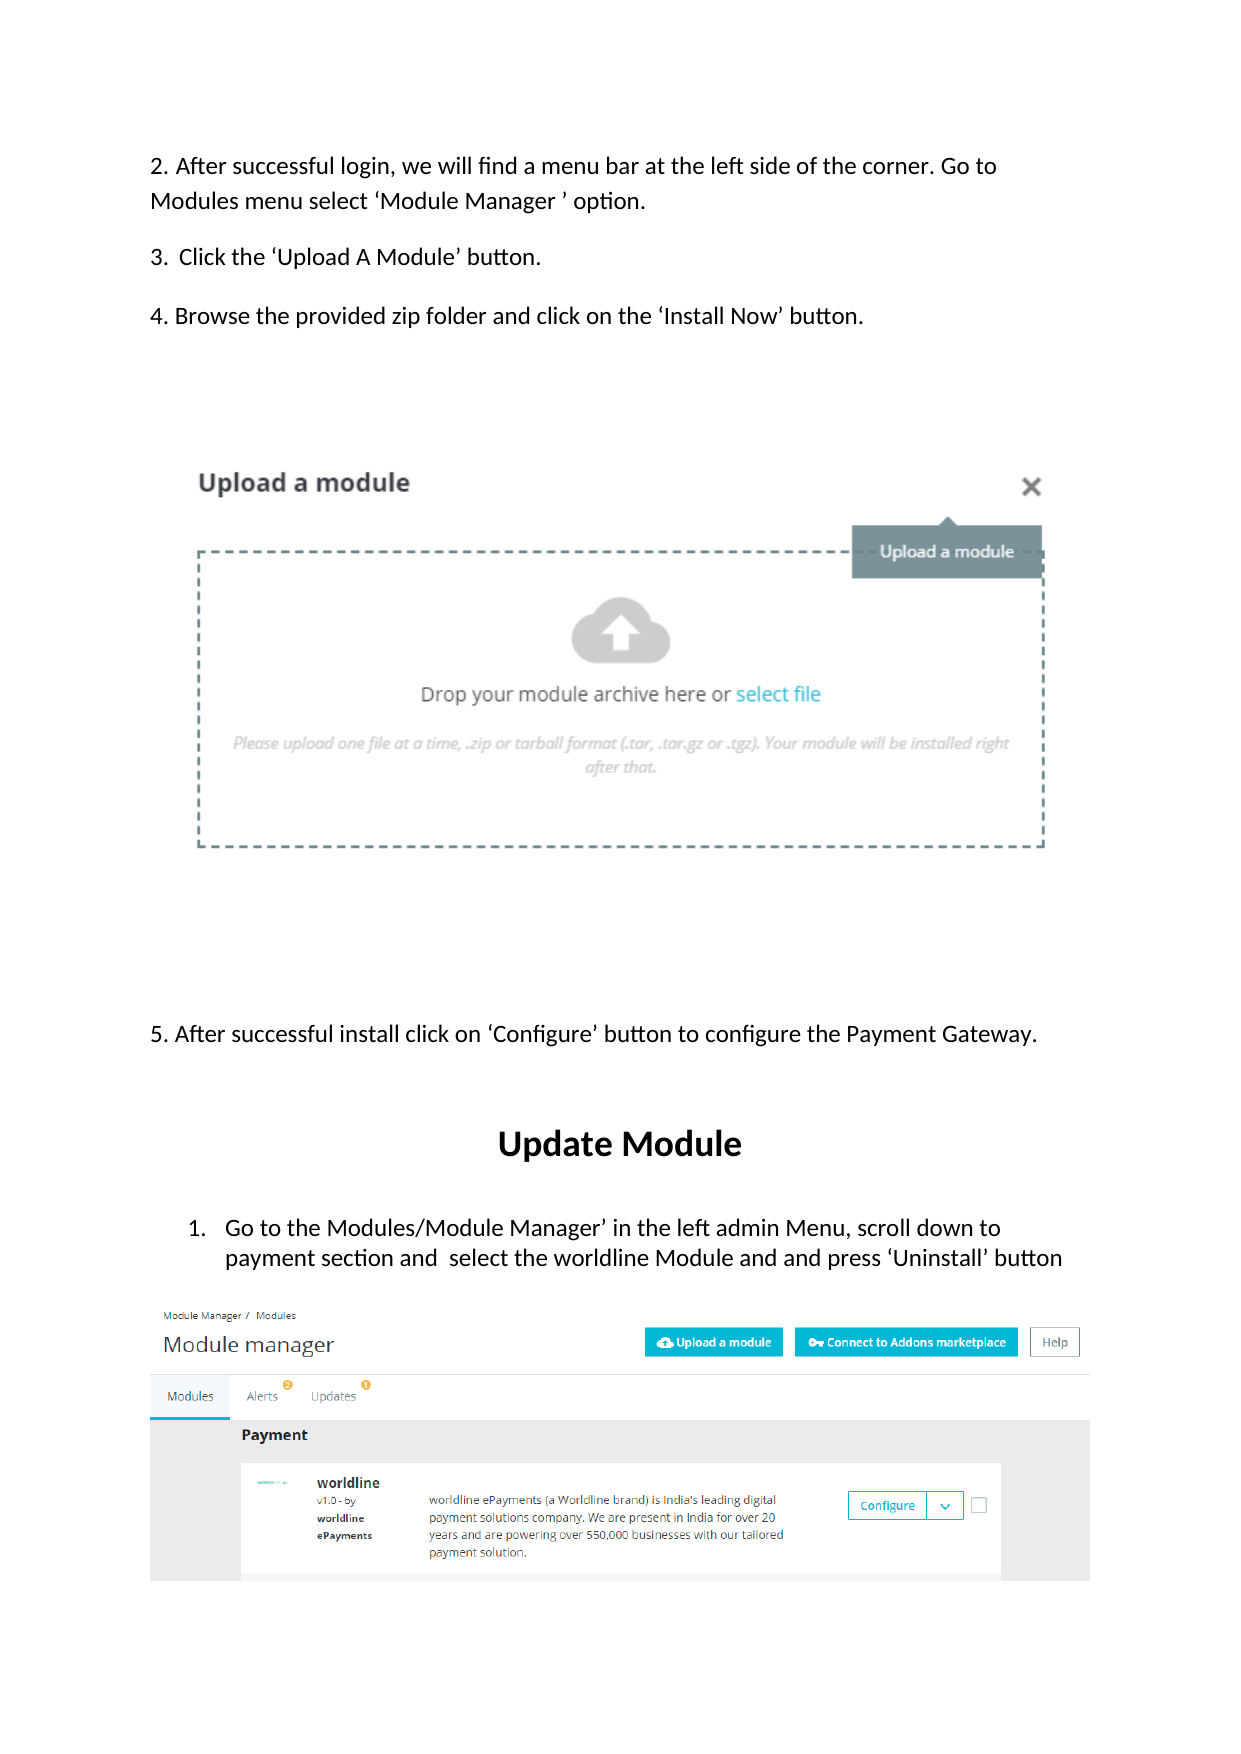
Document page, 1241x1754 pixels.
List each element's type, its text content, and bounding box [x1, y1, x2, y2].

list Go to the Modules/Module Manager’ in the left admin Menu, scroll down to payment section and select the worldline Module and and press ‘Uninstall’ button [187, 1212, 1090, 1273]
text Update Module [150, 1120, 1090, 1166]
text 2. After successful login, we will find a menu bar at the left side of the corner. Go to Modules menu select ‘Module Manager ’ option. [150, 150, 1090, 216]
picture [150, 415, 1091, 935]
text 3. Click the ‘Upload A Module’ button. [150, 241, 1090, 271]
text 5. After successful install click on ‘Configure’ button to configure the Payment Gateway. [150, 1018, 1090, 1049]
picture [150, 1303, 1091, 1581]
text 4. Browse the provided zip folder and click on the ‘Install Now’ button. [150, 300, 1090, 331]
